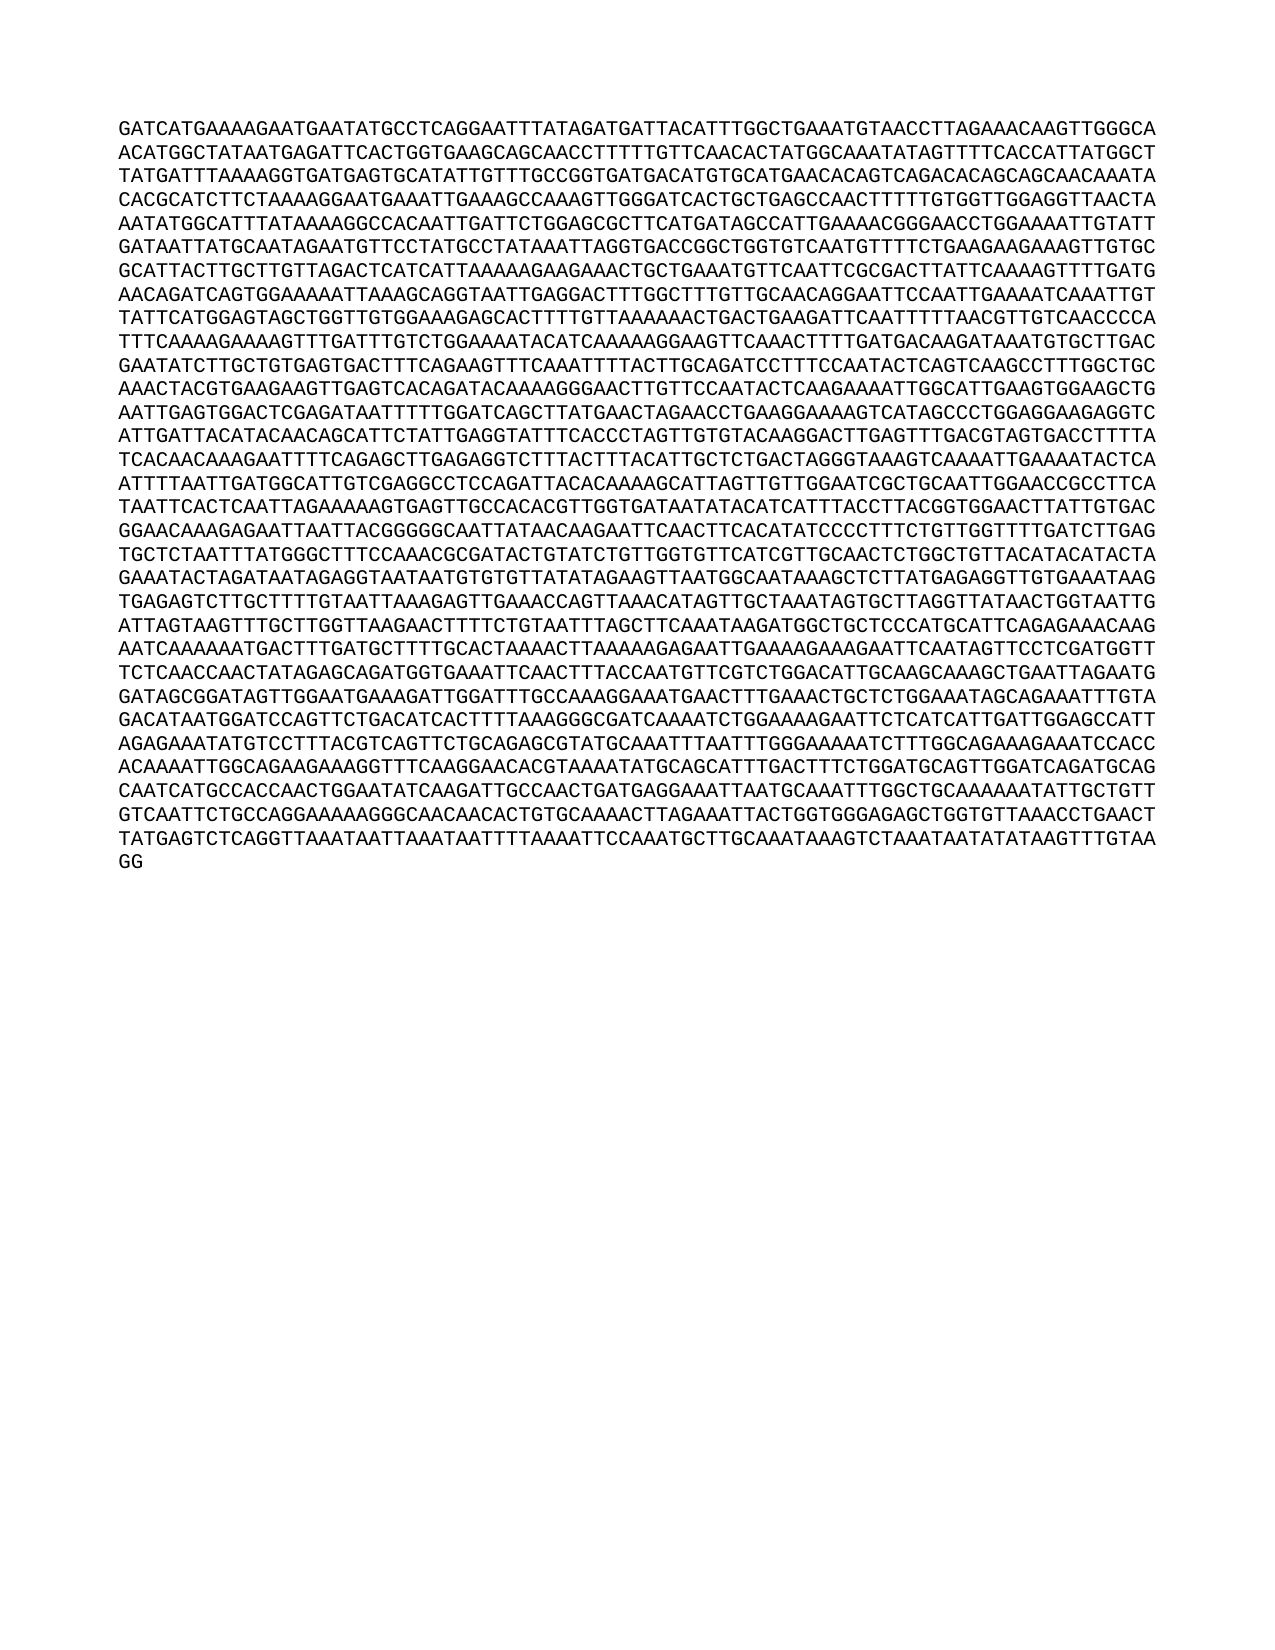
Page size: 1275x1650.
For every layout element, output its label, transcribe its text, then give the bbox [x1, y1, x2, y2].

text GATCATGAAAAGAATGAATATGCCTCAGGAATTTATAGATGATTACATTTGGCTGAAATGTAACCTTAGAAACAAGTTGGGCAACATGGCTATAATGAGATTCACTGGTGAAGCAGCAACCTTTTTGTTCAACACTATGGCAAATATAGTTTTCACCATTATGGCTTATGATTTAAAAGGTGATGAGTGCATATTGTTTGCCGGTGATGACATGTGCATGAACACAGTCAGACACAGCAGCAACAAATACACGCATCTTCTAAAAGGAATGAAATTGAAAGCCAAAGTTGGGATCACTGCTGAGCCAACTTTTTGTGGTTGGAGGTTAACTAAATATGGCATTTATAAAAGGCCACAATTGATTCTGGAGCGCTTCATGATAGCCATTGAAAACGGGAACCTGGAAAATTGTATTGATAATTATGCAATAGAATGTTCCTATGCCTATAAATTAGGTGACCGGCTGGTGTCAATGTTTTCTGAAGAAGAAAGTTGTGCGCATTACTTGCTTGTTAGACTCATCATTAAAAAGAAGAAACTGCTGAAATGTTCAATTCGCGACTTATTCAAAAGTTTTGATGAACAGATCAGTGGAAAAATTAAAGCAGGTAATTGAGGACTTTGGCTTTGTTGCAACAGGAATTCCAATTGAAAATCAAATTGTTATTCATGGAGTAGCTGGTTGTGGAAAGAGCACTTTTGTTAAAAAACTGACTGAAGATTCAATTTTTAACGTTGTCAACCCCATTTCAAAAGAAAAGTTTGATTTGTCTGGAAAATACATCAAAAAGGAAGTTCAAACTTTTGATGACAAGATAAATGTGCTTGACGAATATCTTGCTGTGAGTGACTTTCAGAAGTTTCAAATTTTACTTGCAGATCCTTTCCAATACTCAGTCAAGCCTTTGGCTGCAAACTACGTGAAGAAGTTGAGTCACAGATACAAAAGGGAACTTGTTCCAATACTCAAGAAAATTGGCATTGAAGTGGAAGCTGAATTGAGTGGACTCGAGATAATTTTTGGATCAGCTTATGAACTAGAACCTGAAGGAAAAGTCATAGCCCTGGAGGAAGAGGTCATTGATTACATACAACAGCATTCTATTGAGGTATTTCACCCTAGTTGTGTACAAGGACTTGAGTTTGACGTAGTGACCTTTTATCACAACAAAGAATTTTCAGAGCTTGAGAGGTCTTTACTTTACATTGCTCTGACTAGGGTAAAGTCAAAATTGAAAATACTCAATTTTAATTGATGGCATTGTCGAGGCCTCCAGATTACACAAAAGCATTAGTTGTTGGAATCGCTGCAATTGGAACCGCCTTCATAATTCACTCAATTAGAAAAAGTGAGTTGCCACACGTTGGTGATAATATACATCATTTACCTTACGGTGGAACTTATTGTGACGGAACAAAGAGAATTAATTACGGGGGCAATTATAACAAGAATTCAACTTCACATATCCCCTTTCTGTTGGTTTTGATCTTGAGTGCTCTAATTTATGGGCTTTCCAAACGCGATACTGTATCTGTTGGTGTTCATCGTTGCAACTCTGGCTGTTACATACATACTAGAAATACTAGATAATAGAGGTAATAATGTGTGTTATATAGAAGTTAATGGCAATAAAGCTCTTATGAGAGGTTGTGAAATAAGTGAGAGTCTTGCTTTTGTAATTAAAGAGTTGAAACCAGTTAAACATAGTTGCTAAATAGTGCTTAGGTTATAACTGGTAATTGATTAGTAAGTTTGCTTGGTTAAGAACTTTTCTGTAATTTAGCTTCAAATAAGATGGCTGCTCCCATGCATTCAGAGAAACAAGAATCAAAAAATGACTTTGATGCTTTTGCACTAAAACTTAAAAAGAGAATTGAAAAGAAAGAATTCAATAGTTCCTCGATGGTTTCTCAACCAACTATAGAGCAGATGGTGAAATTCAACTTTACCAATGTTCGTCTGGACATTGCAAGCAAAGCTGAATTAGAATGGATAGCGGATAGTTGGAATGAAAGATTGGATTTGCCAAAGGAAATGAACTTTGAAACTGCTCTGGAAATAGCAGAAATTTGTAGACATAATGGATCCAGTTCTGACATCACTTTTAAAGGGCGATCAAAATCTGGAAAAGAATTCTCATCATTGATTGGAGCCATTAGAGAAATATGTCCTTTACGTCAGTTCTGCAGAGCGTATGCAAATTTAATTTGGGAAAAATCTTTGGCAGAAAGAAATCCACCACAAAATTGGCAGAAGAAAGGTTTCAAGGAACACGTAAAATATGCAGCATTTGACTTTCTGGATGCAGTTGGATCAGATGCAGCAATCATGCCACCAACTGGAATATCAAGATTGCCAACTGATGAGGAAATTAATGCAAATTTGGCTGCAAAAAATATTGCTGTTGTCAATTCTGCCAGGAAAAAGGGCAACAACACTGTGCAAAACTTAGAAATTACTGGTGGGAGAGCTGGTGTTAAACCTGAACTTATGAGTCTCAGGTTAAATAATTAAATAATTTTAAAATTCCAAATGCTTGCAAATAAAGTCTAAATAATATATAAGTTTGTAAGG [118, 118, 1157, 875]
